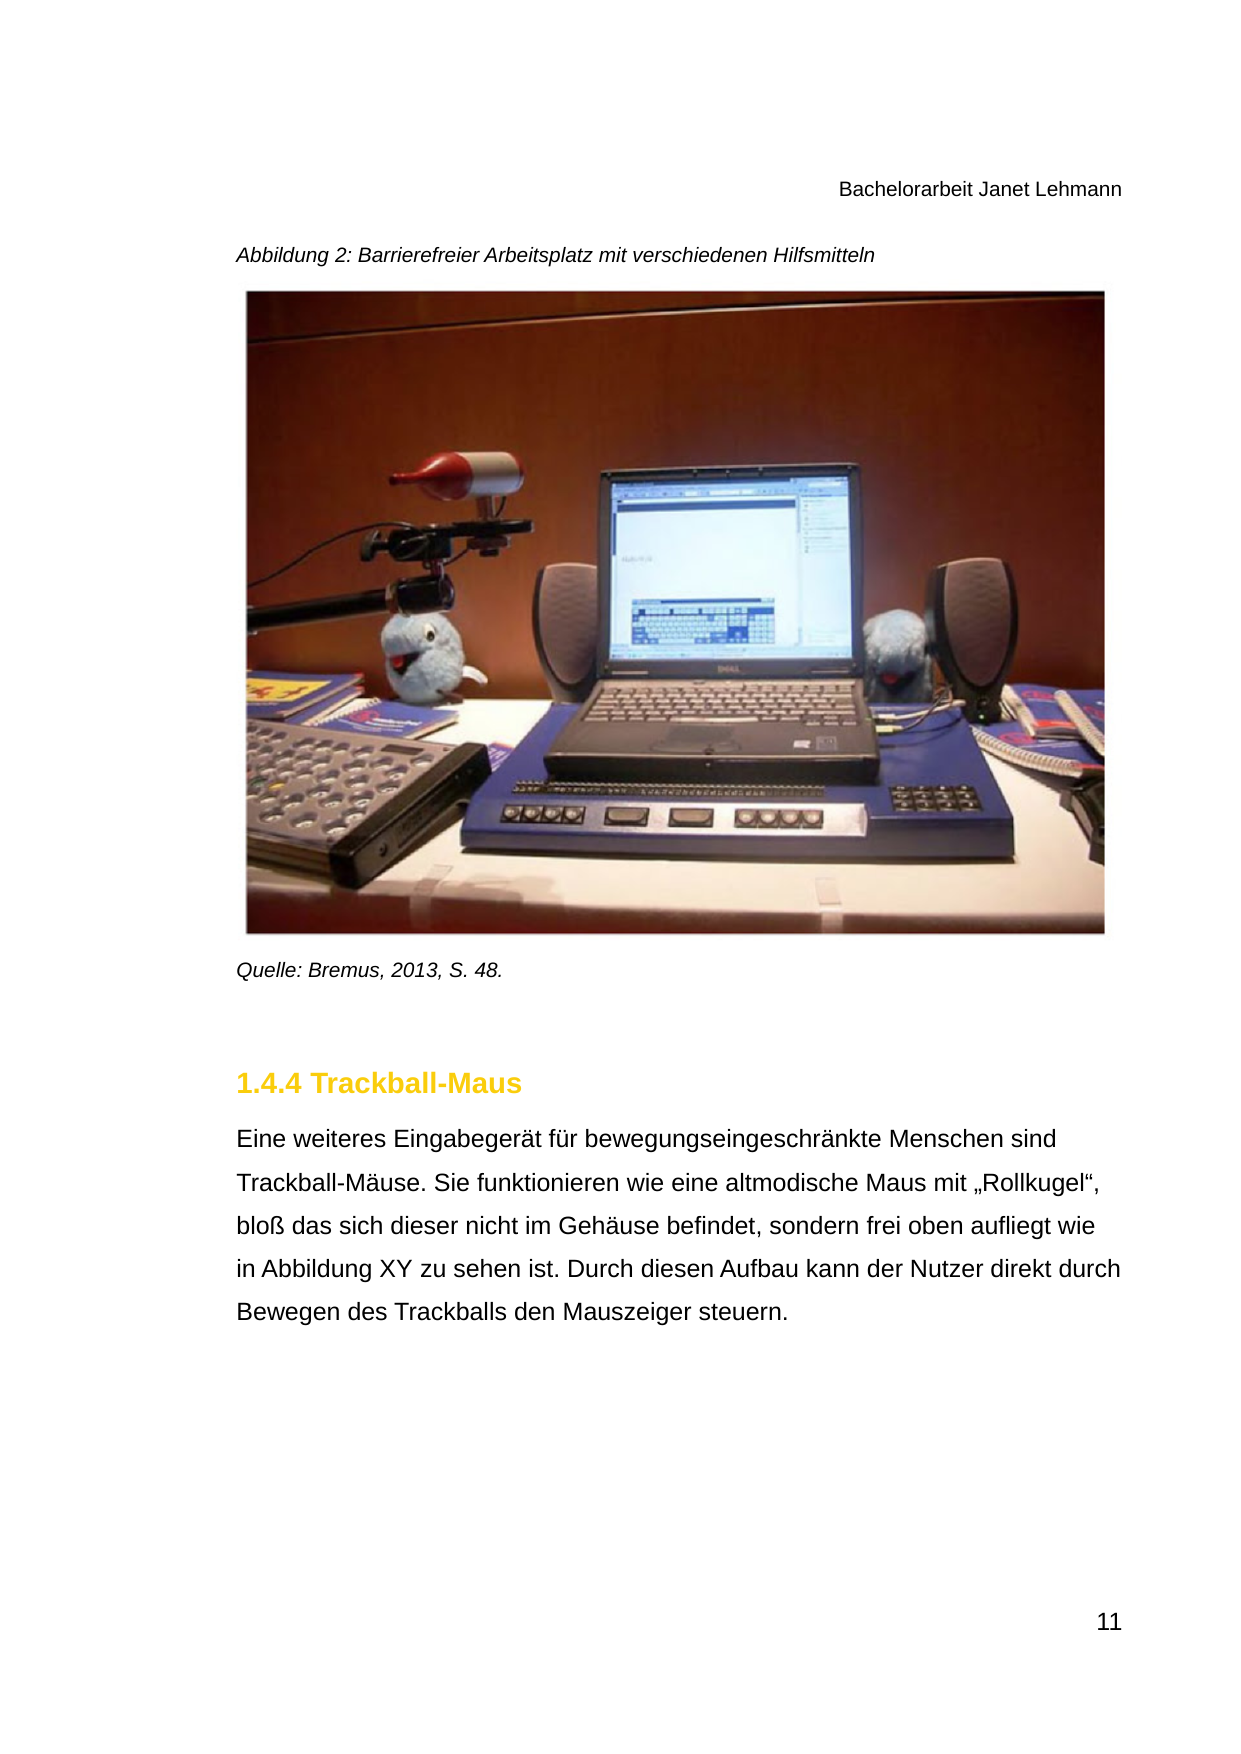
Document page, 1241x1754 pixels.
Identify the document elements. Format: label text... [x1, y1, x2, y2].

text Abbildung 2: Barrierefreier Arbeitsplatz mit verschiedenen Hilfsmitteln [236, 243, 1122, 279]
text Quelle: Bremus, 2013, S. 48. [236, 953, 1122, 981]
subtitle Trackball-Maus [236, 1066, 1122, 1099]
text Eine weiteres Eingabegerät für bewegungseingeschränkte Menschen sind Trackball-Mäuse. Sie funktionieren wie eine altmodische Maus mit „Rollkugel“, bloß das sich dieser nicht im Gehäuse befindet, sondern frei oben aufliegt wie in Abbildung XY zu sehen ist. Durch diesen Aufbau kann der Nutzer direkt durch Bewegen des Trackballs den Mauszeiger steuern. [236, 1124, 1122, 1326]
picture [236, 279, 1123, 953]
